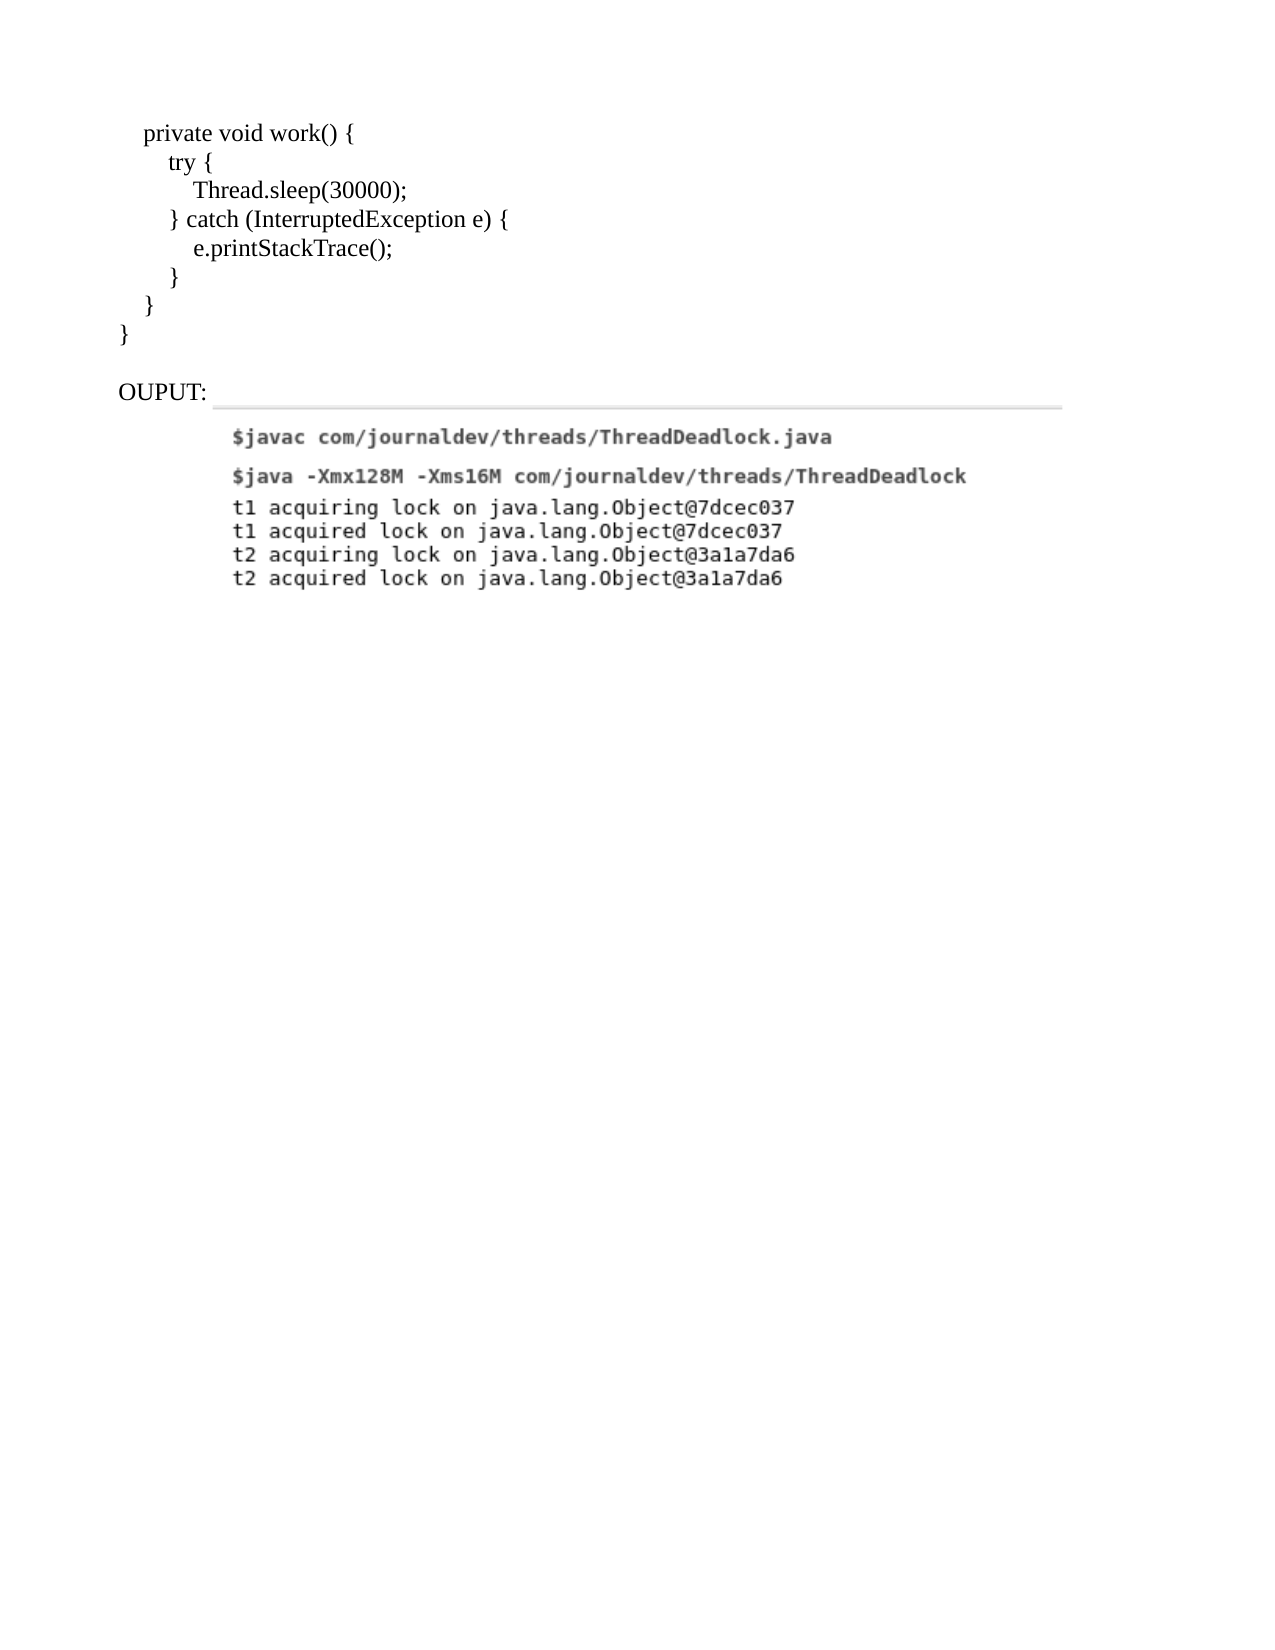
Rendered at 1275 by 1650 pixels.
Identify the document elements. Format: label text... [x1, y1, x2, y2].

text } catch (InterruptedException e) { [118, 204, 1157, 233]
text } [118, 319, 1157, 348]
text OUPUT: [118, 377, 1157, 406]
picture [212, 405, 1063, 670]
text private void work() { [118, 118, 1157, 147]
text } [118, 291, 1157, 319]
text e.printStackTrace(); [118, 233, 1157, 262]
text Thread.sleep(30000); [118, 176, 1157, 204]
text } [118, 262, 1157, 291]
text try { [118, 147, 1157, 176]
